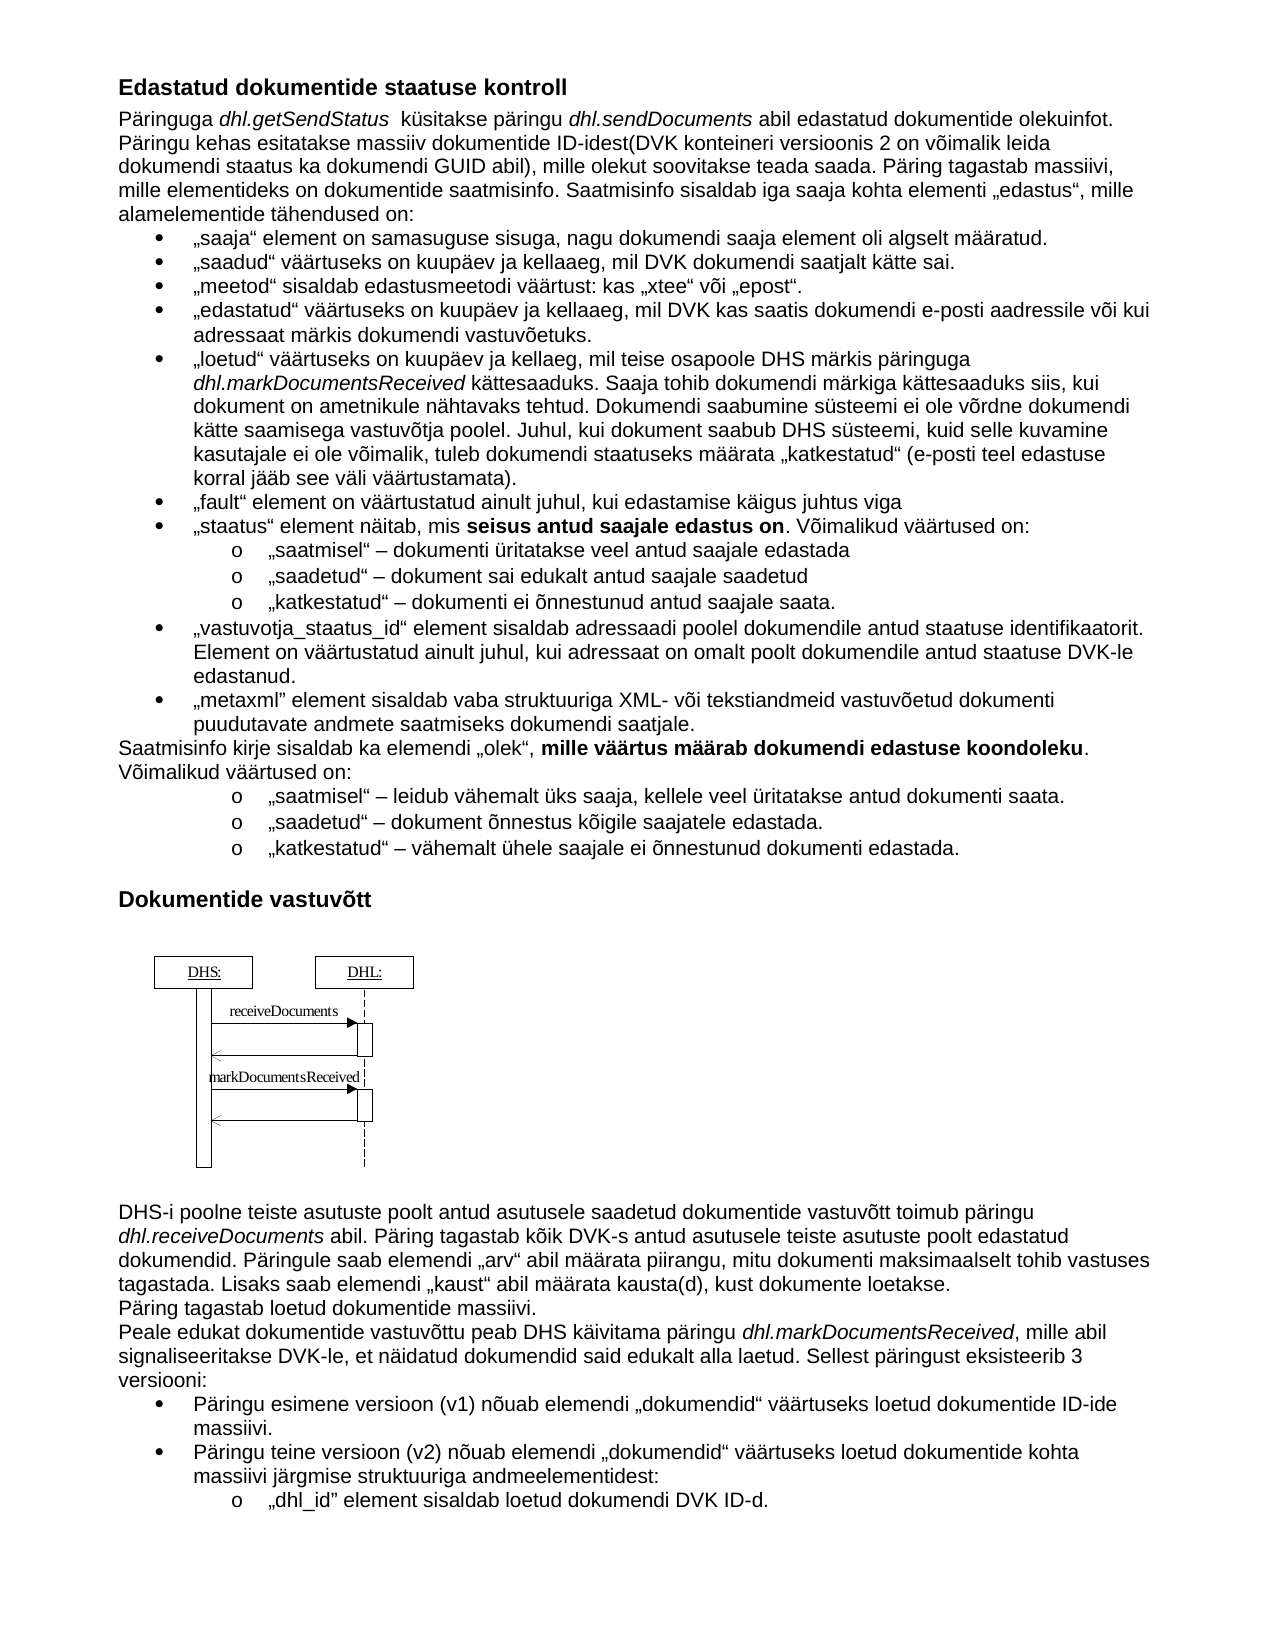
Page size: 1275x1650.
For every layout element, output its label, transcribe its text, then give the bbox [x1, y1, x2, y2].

list „dhl_id” element sisaldab loetud dokumendi DVK ID-d. [231, 1488, 1157, 1514]
list „loetud“ väärtuseks on kuupäev ja kellaeg, mil teise osapoole DHS märkis päringuga dhl.markDocumentsReceived kättesaaduks. Saaja tohib dokumendi märkiga kättesaaduks siis, kui dokument on ametnikule nähtavaks tehtud. Dokumendi saabumine süsteemi ei ole võrdne dokumendi kätte saamisega vastuvõtja poolel. Juhul, kui dokument saabub DHS süsteemi, kuid selle kuvamine kasutajale ei ole võimalik, tuleb dokumendi staatuseks määrata „katkestatud“ (e-posti teel edastuse korral jääb see väli väärtustamata). [156, 346, 1157, 490]
list „katkestatud“ – dokumenti ei õnnestunud antud saajale saata. [231, 590, 1157, 616]
list „saadetud“ – dokument sai edukalt antud saajale saadetud [231, 564, 1157, 590]
text Peale edukat dokumentide vastuvõttu peab DHS käivitama päringu dhl.markDocumentsReceived, mille abil signaliseeritakse DVK-le, et näidatud dokumendid said edukalt alla laetud. Sellest päringust eksisteerib 3 versiooni: [118, 1320, 1157, 1392]
list „saadud“ väärtuseks on kuupäev ja kellaaeg, mil DVK dokumendi saatjalt kätte sai. [156, 250, 1157, 274]
list „edastatud“ väärtuseks on kuupäev ja kellaaeg, mil DVK kas saatis dokumendi e-posti aadressile või kui adressaat märkis dokumendi vastuvõetuks. [156, 298, 1157, 346]
text Saatmisinfo kirje sisaldab ka elemendi „olek“, mille väärtus määrab dokumendi edastuse koondoleku. Võimalikud väärtused on: [118, 736, 1157, 784]
list „saatmisel“ – dokumenti üritatakse veel antud saajale edastada [231, 538, 1157, 564]
list „meetod“ sisaldab edastusmeetodi väärtust: kas „xtee“ või „epost“. [156, 274, 1157, 298]
list „saatmisel“ – leidub vähemalt üks saaja, kellele veel üritatakse antud dokumenti saata. [231, 784, 1157, 809]
list „vastuvotja_staatus_id“ element sisaldab adressaadi poolel dokumendile antud staatuse identifikaatorit. Element on väärtustatud ainult juhul, kui adressaat on omalt poolt dokumendile antud staatuse DVK-le edastanud. [156, 616, 1157, 688]
subtitle Dokumentide vastuvõtt [118, 886, 1157, 913]
list Päringu esimene versioon (v1) nõuab elemendi „dokumendid“ väärtuseks loetud dokumentide ID-ide massiivi. [156, 1392, 1157, 1440]
list „fault“ element on väärtustatud ainult juhul, kui edastamise käigus juhtus viga [156, 490, 1157, 514]
list „katkestatud“ – vähemalt ühele saajale ei õnnestunud dokumenti edastada. [231, 835, 1157, 861]
list „staatus“ element näitab, mis seisus antud saajale edastus on. Võimalikud väärtused on: [156, 514, 1157, 538]
text DHS-i poolne teiste asutuste poolt antud asutusele saadetud dokumentide vastuvõtt toimub päringu dhl.receiveDocuments abil. Päring tagastab kõik DVK-s antud asutusele teiste asutuste poolt edastatud dokumendid. Päringule saab elemendi „arv“ abil määrata piirangu, mitu dokumenti maksimaalselt tohib vastuses tagastada. Lisaks saab elemendi „kaust“ abil määrata kausta(d), kust dokumente loetakse. [118, 1200, 1157, 1296]
list „saaja“ element on samasuguse sisuga, nagu dokumendi saaja element oli algselt määratud. [156, 226, 1157, 250]
text Päringuga dhl.getSendStatus küsitakse päringu dhl.sendDocuments abil edastatud dokumentide olekuinfot. Päringu kehas esitatakse massiiv dokumentide ID-idest(DVK konteineri versioonis 2 on võimalik leida dokumendi staatus ka dokumendi GUID abil), mille olekut soovitakse teada saada. Päring tagastab massiivi, mille elementideks on dokumentide saatmisinfo. Saatmisinfo sisaldab iga saaja kohta elementi „edastus“, mille alamelementide tähendused on: [118, 106, 1157, 226]
text Päring tagastab loetud dokumentide massiivi. [118, 1296, 1157, 1320]
list „saadetud“ – dokument õnnestus kõigile saajatele edastada. [231, 809, 1157, 835]
subtitle Edastatud dokumentide staatuse kontroll [118, 74, 1157, 100]
list „metaxml” element sisaldab vaba struktuuriga XML- või tekstiandmeid vastuvõetud dokumenti puudutavate andmete saatmiseks dokumendi saatjale. [156, 688, 1157, 736]
list Päringu teine versioon (v2) nõuab elemendi „dokumendid“ väärtuseks loetud dokumentide kohta massiivi järgmise struktuuriga andmeelementidest: [156, 1440, 1157, 1488]
